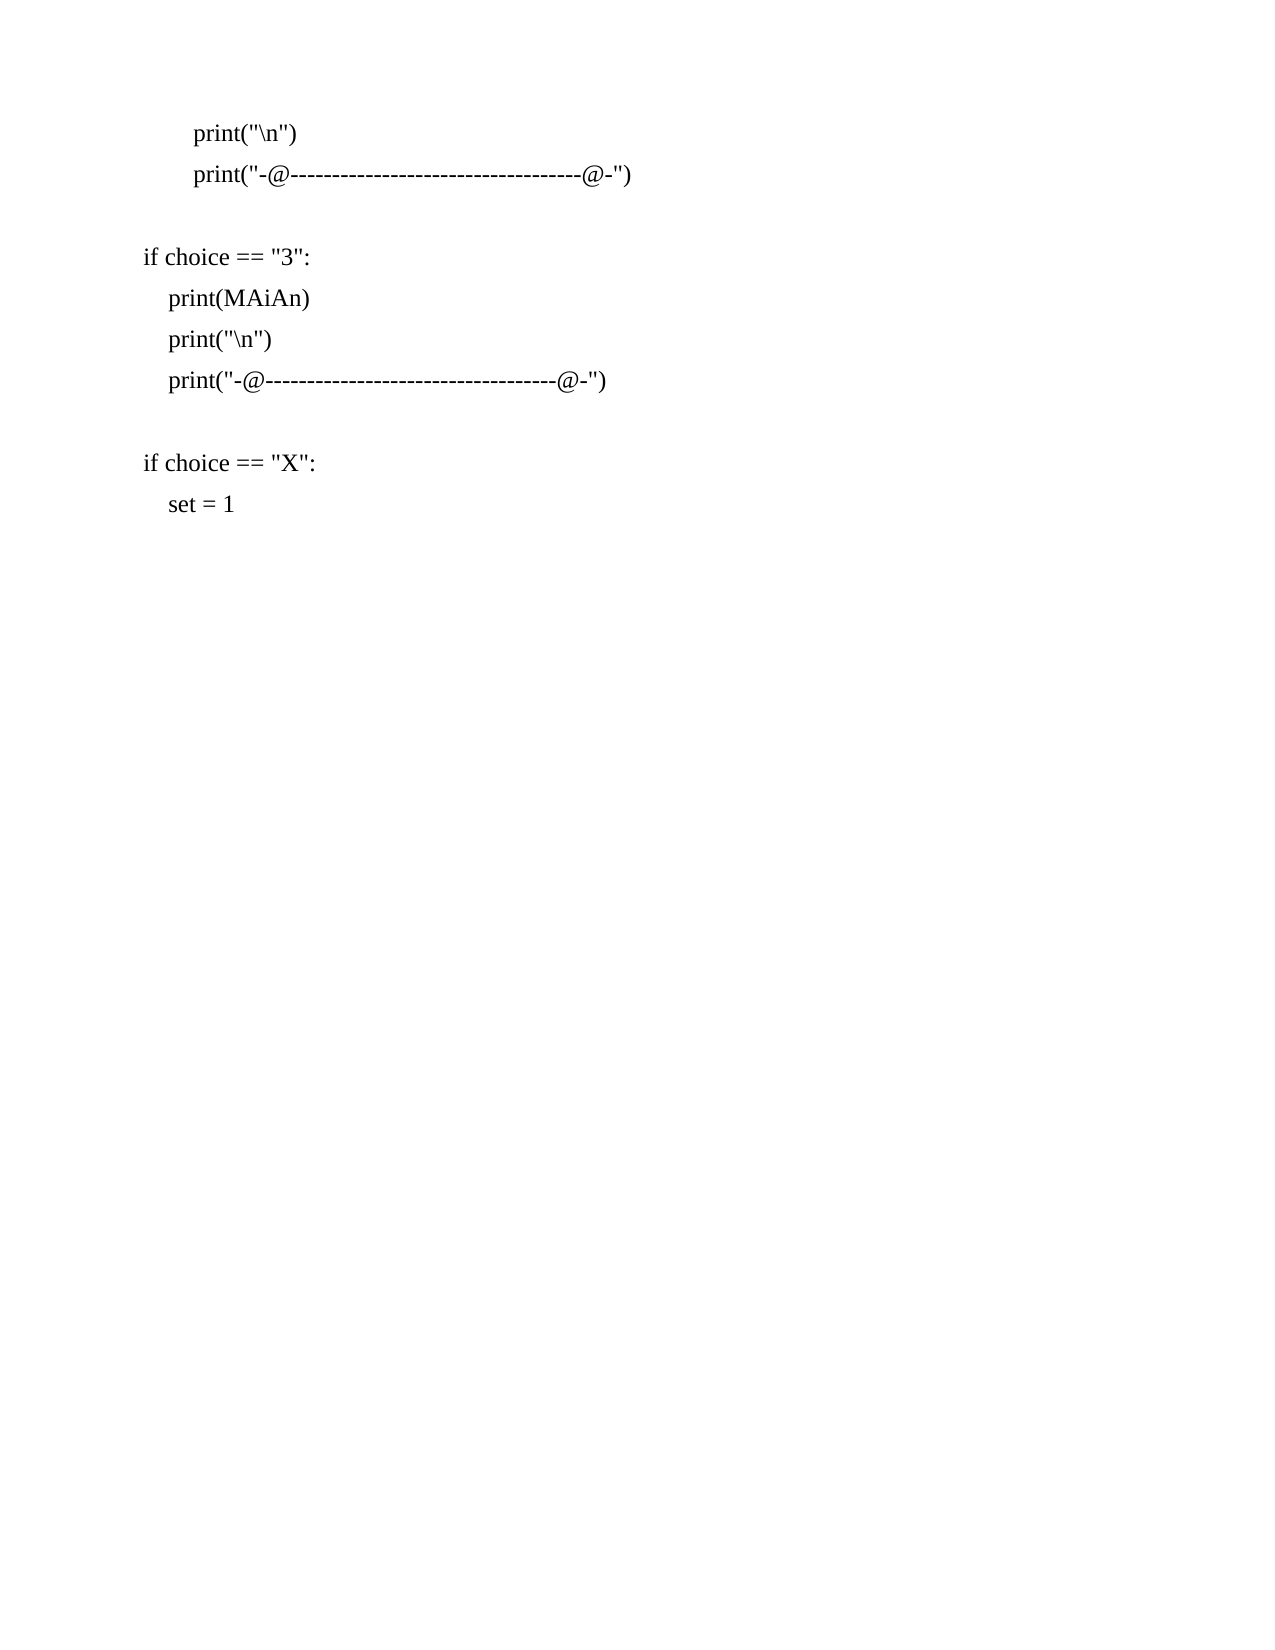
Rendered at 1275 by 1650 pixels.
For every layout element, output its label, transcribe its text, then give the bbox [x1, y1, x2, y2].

text print("\n") [118, 324, 1157, 353]
text set = 1 [118, 489, 1157, 518]
text if choice == "3": [118, 242, 1157, 271]
text print("-@-----------------------------------@-") [118, 159, 1157, 188]
text if choice == "X": [118, 448, 1157, 477]
text print("\n") [118, 118, 1157, 147]
text print("-@-----------------------------------@-") [118, 366, 1157, 394]
text print(MAiAn) [118, 283, 1157, 312]
